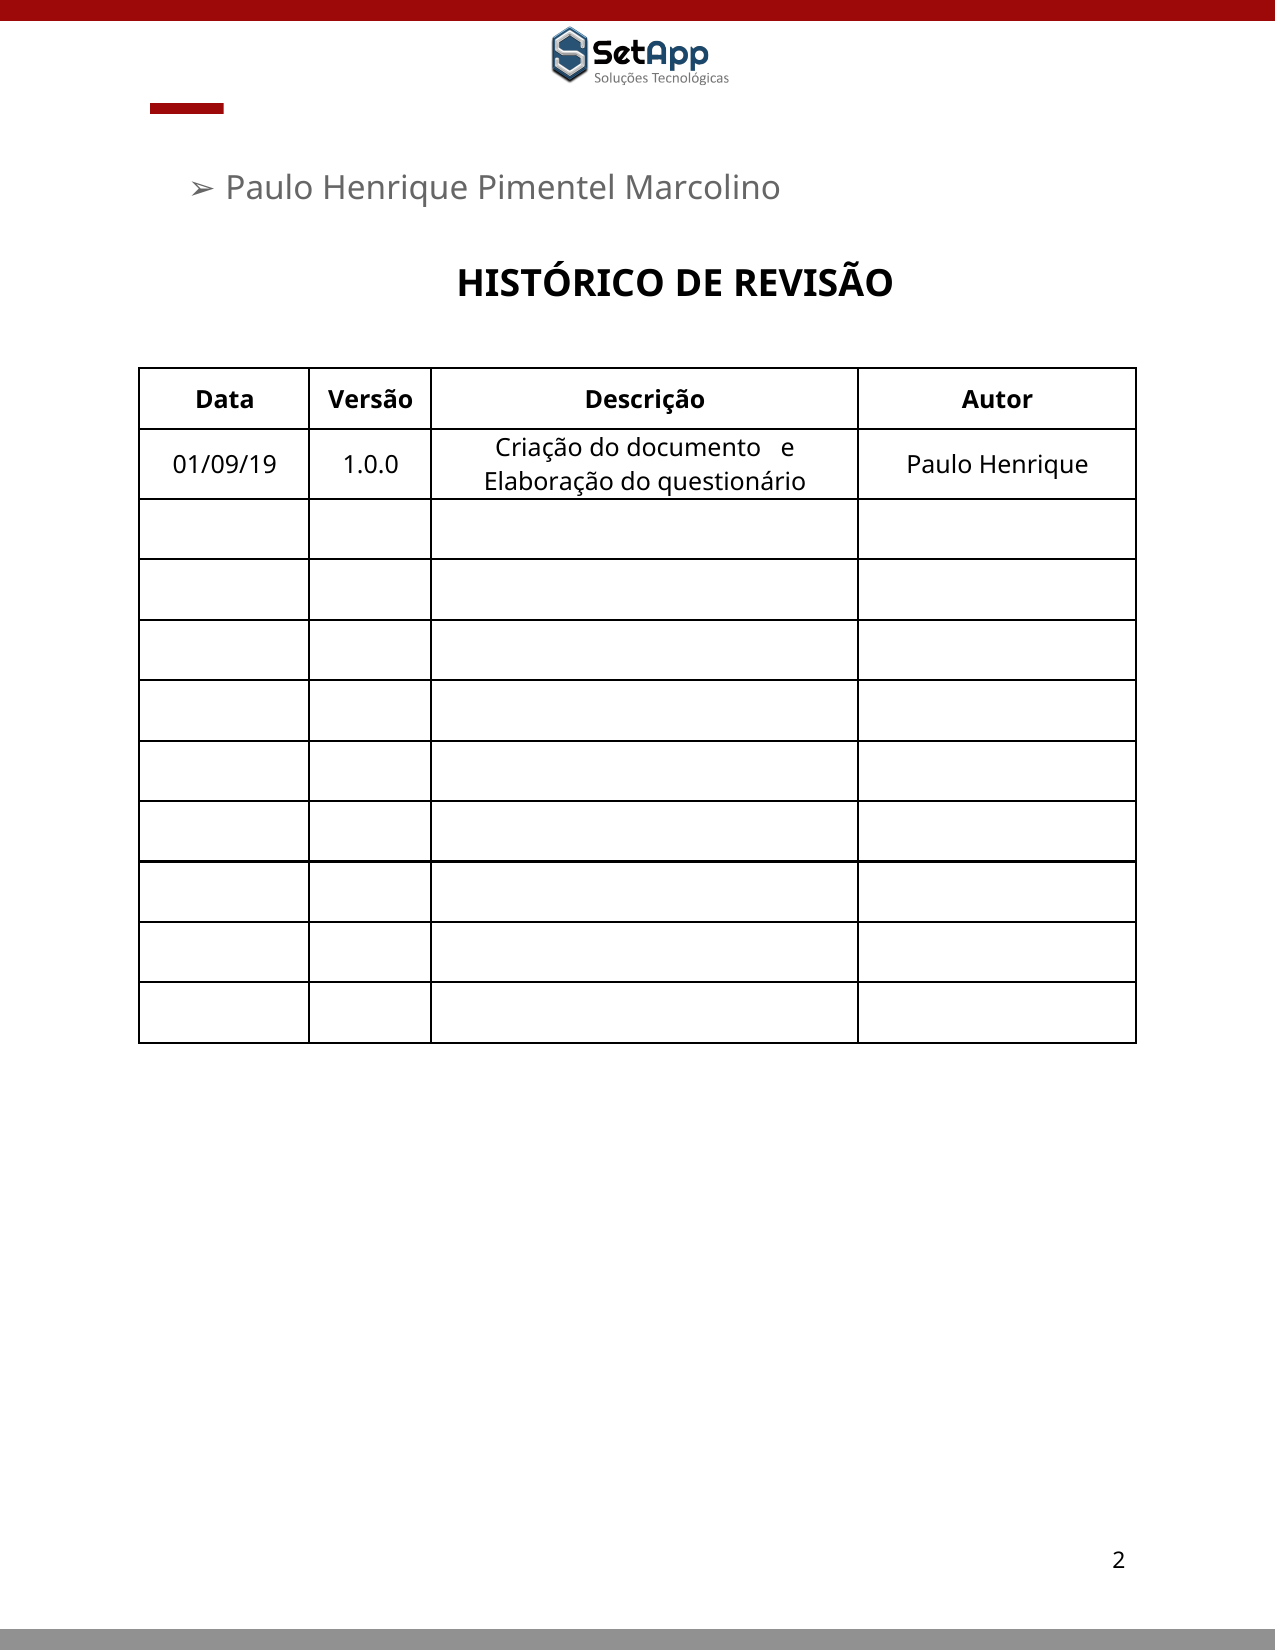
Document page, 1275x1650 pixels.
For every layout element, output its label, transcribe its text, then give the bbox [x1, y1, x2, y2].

table_cell [140, 923, 308, 981]
table_cell [310, 983, 430, 1042]
table_cell Paulo Henrique [859, 430, 1135, 498]
table_cell [310, 923, 430, 981]
table_header Autor [859, 369, 1135, 428]
table_cell Criação do documento e Elaboração do questionário [432, 430, 857, 498]
picture [545, 25, 730, 88]
table_cell [859, 802, 1135, 860]
table_cell [432, 621, 857, 679]
table_cell [140, 621, 308, 679]
table_cell [432, 681, 857, 739]
table_cell [310, 863, 430, 921]
table_cell [140, 742, 308, 800]
list Paulo Henrique Pimentel Marcolino [188, 150, 1125, 218]
table_cell [432, 923, 857, 981]
table_cell [859, 681, 1135, 739]
table_cell [859, 983, 1135, 1042]
table_cell [432, 560, 857, 619]
table_cell [859, 500, 1135, 558]
table_cell [859, 923, 1135, 981]
table_cell [432, 983, 857, 1042]
list HISTÓRICO DE REVISÃO [150, 256, 1125, 307]
picture [150, 103, 224, 114]
table_cell [140, 983, 308, 1042]
table_cell [310, 681, 430, 739]
table_cell [310, 500, 430, 558]
table_cell [310, 621, 430, 679]
picture [0, 1629, 1275, 1650]
table_cell [140, 500, 308, 558]
table_cell [859, 621, 1135, 679]
table_cell [432, 742, 857, 800]
table_cell 1.0.0 [310, 430, 430, 498]
table_header Descrição [432, 369, 857, 428]
table_cell [859, 560, 1135, 619]
table_cell [140, 863, 308, 921]
table_cell [310, 742, 430, 800]
table_cell [859, 742, 1135, 800]
table_header Versão [310, 369, 430, 428]
table_cell 09/01/19 [140, 430, 308, 498]
table_cell [310, 802, 430, 860]
table_cell [432, 500, 857, 558]
table_cell [310, 560, 430, 619]
table_cell [432, 863, 857, 921]
picture [0, 0, 1275, 21]
table_header Data [140, 369, 308, 428]
table_cell [140, 560, 308, 619]
table_cell [140, 802, 308, 860]
table_cell [140, 681, 308, 739]
table_cell [859, 863, 1135, 921]
table_cell [432, 802, 857, 860]
